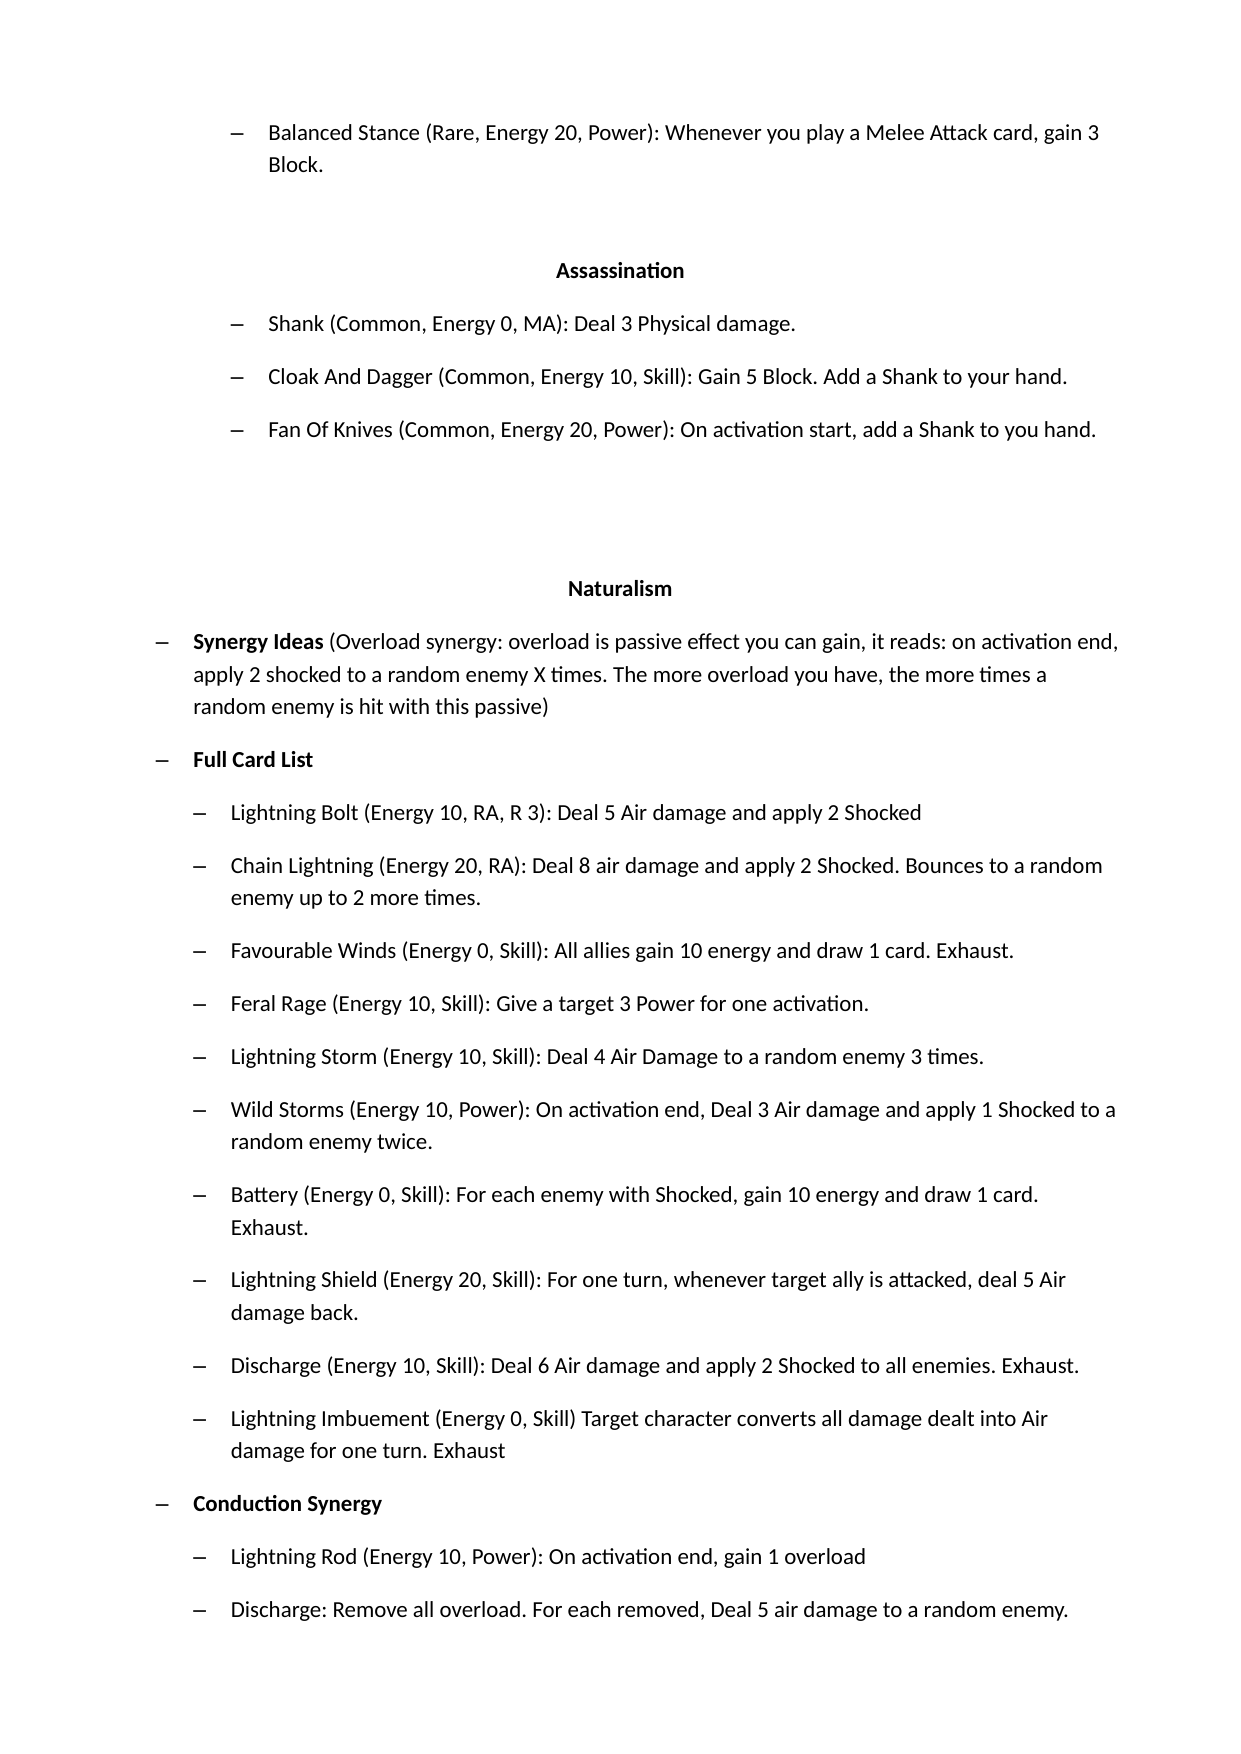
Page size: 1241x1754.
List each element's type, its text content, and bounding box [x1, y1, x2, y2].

list Full Card List [156, 745, 1122, 773]
list Chain Lightning (Energy 20, RA): Deal 8 air damage and apply 2 Shocked. Bounces to a random enemy up to 2 more times. [193, 851, 1122, 911]
text Naturalism [118, 574, 1122, 602]
list Lightning Bolt (Energy 10, RA, R 3): Deal 5 Air damage and apply 2 Shocked [193, 798, 1122, 826]
text Assassination [118, 256, 1122, 284]
list Wild Storms (Energy 10, Power): On activation end, Deal 3 Air damage and apply 1 Shocked to a random enemy twice. [193, 1095, 1122, 1155]
list Fan Of Knives (Common, Energy 20, Power): On activation start, add a Shank to you hand. [231, 415, 1122, 443]
list Synergy Ideas (Overload synergy: overload is passive effect you can gain, it reads: on activation end, apply 2 shocked to a random enemy X times. The more overload you have, the more times a random enemy is hit with this passive) [156, 627, 1122, 720]
list Lightning Shield (Energy 20, Skill): For one turn, whenever target ally is attacked, deal 5 Air damage back. [193, 1266, 1122, 1326]
list Lightning Rod (Energy 10, Power): On activation end, gain 1 overload [193, 1542, 1122, 1570]
list Balanced Stance (Rare, Energy 20, Power): Whenever you play a Melee Attack card, gain 3 Block. [231, 118, 1122, 178]
list Favourable Winds (Energy 0, Skill): All allies gain 10 energy and draw 1 card. Exhaust. [193, 936, 1122, 964]
list Battery (Energy 0, Skill): For each enemy with Shocked, gain 10 energy and draw 1 card. Exhaust. [193, 1180, 1122, 1241]
list Conduction Synergy [156, 1489, 1122, 1517]
list Discharge: Remove all overload. For each removed, Deal 5 air damage to a random enemy. [193, 1595, 1122, 1623]
list Discharge (Energy 10, Skill): Deal 6 Air damage and apply 2 Shocked to all enemies. Exhaust. [193, 1351, 1122, 1379]
list Lightning Imbuement (Energy 0, Skill) Target character converts all damage dealt into Air damage for one turn. Exhaust [193, 1404, 1122, 1464]
list Shank (Common, Energy 0, MA): Deal 3 Physical damage. [231, 309, 1122, 337]
list Feral Rage (Energy 10, Skill): Give a target 3 Power for one activation. [193, 989, 1122, 1017]
list Lightning Storm (Energy 10, Skill): Deal 4 Air Damage to a random enemy 3 times. [193, 1042, 1122, 1070]
list Cloak And Dagger (Common, Energy 10, Skill): Gain 5 Block. Add a Shank to your hand. [231, 362, 1122, 390]
